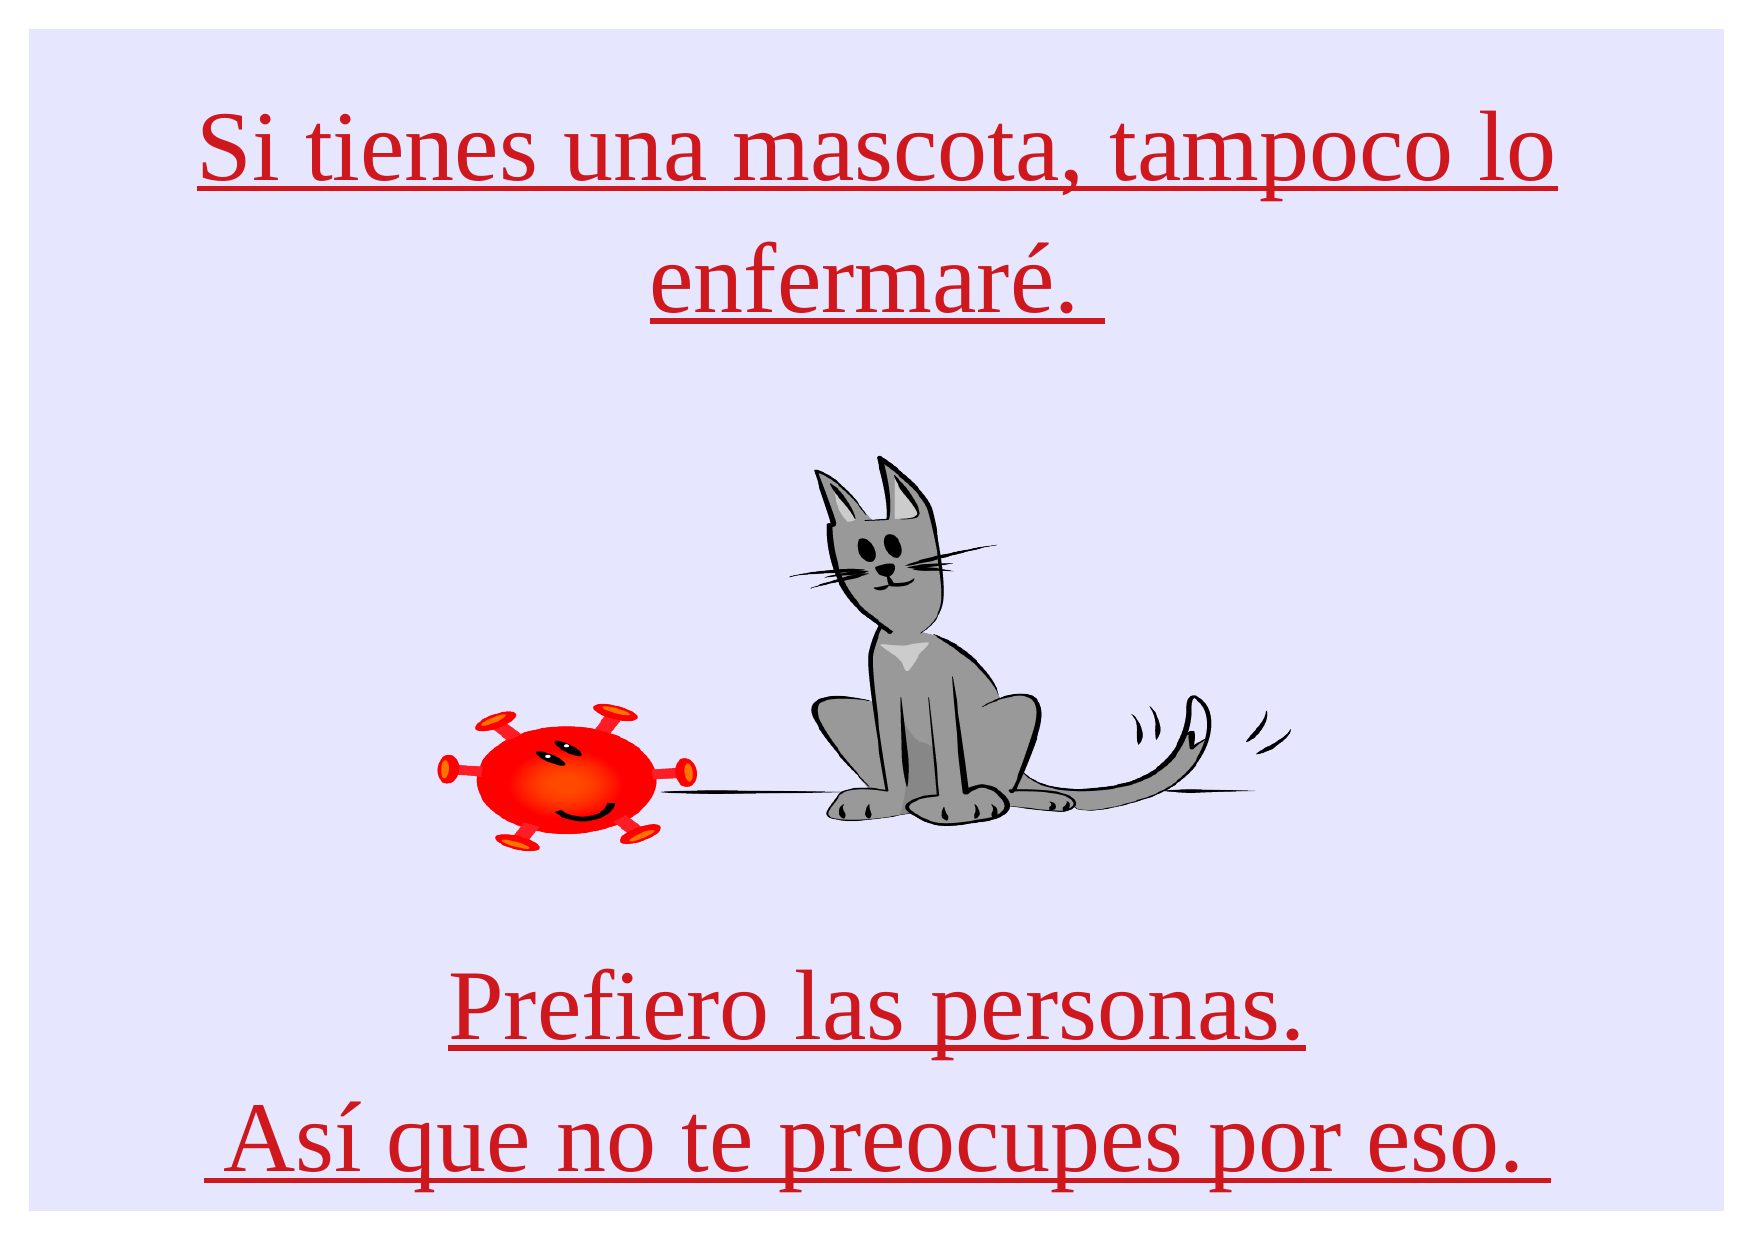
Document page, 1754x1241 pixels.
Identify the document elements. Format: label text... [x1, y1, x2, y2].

picture [402, 424, 1335, 889]
text Si tienes una mascota, tampoco lo enfermaré. [29, 87, 1724, 334]
text Así que no te preocupes por eso. [29, 1078, 1724, 1193]
text Prefiero las personas. [29, 946, 1724, 1061]
